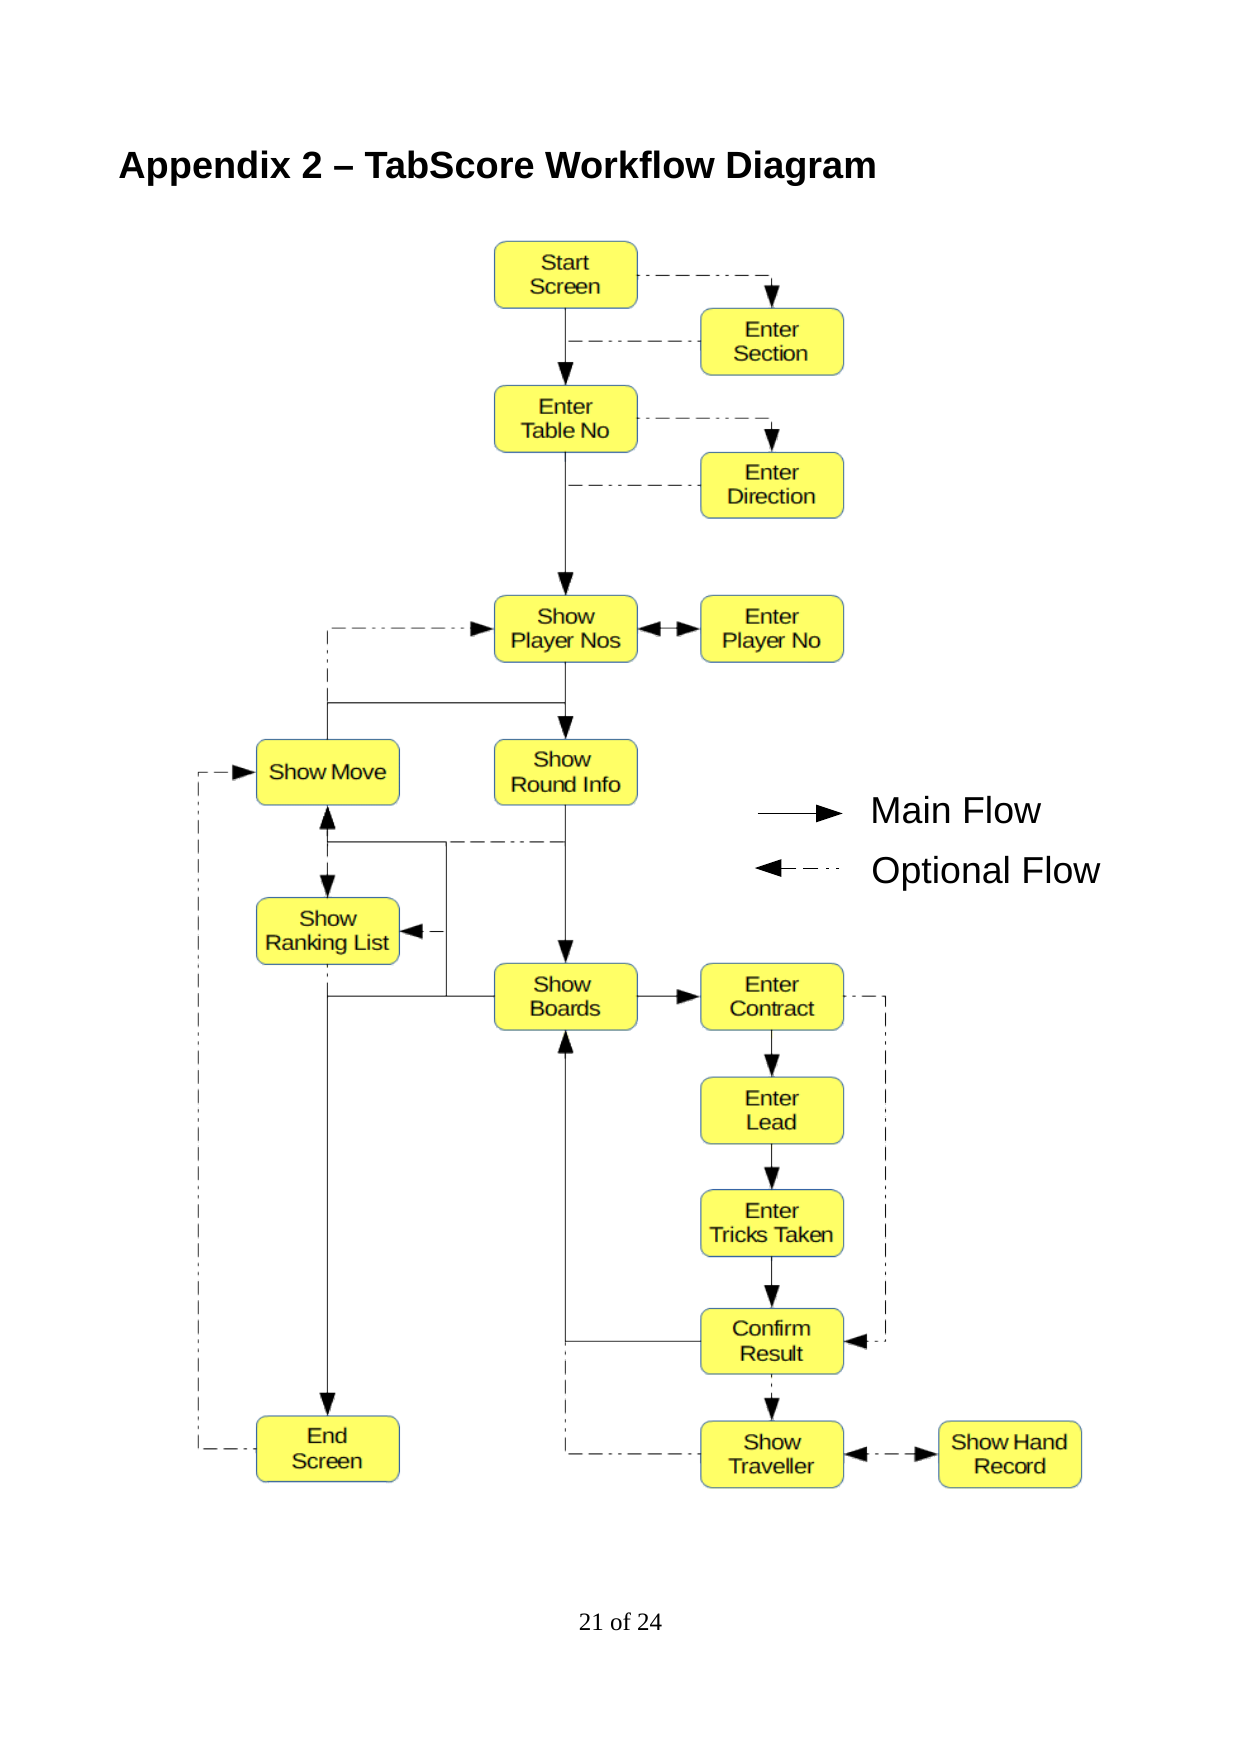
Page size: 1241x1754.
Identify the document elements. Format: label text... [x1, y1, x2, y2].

picture [118, 214, 1123, 1538]
subtitle Appendix 2 – TabScore Workflow Diagram [118, 143, 1122, 187]
